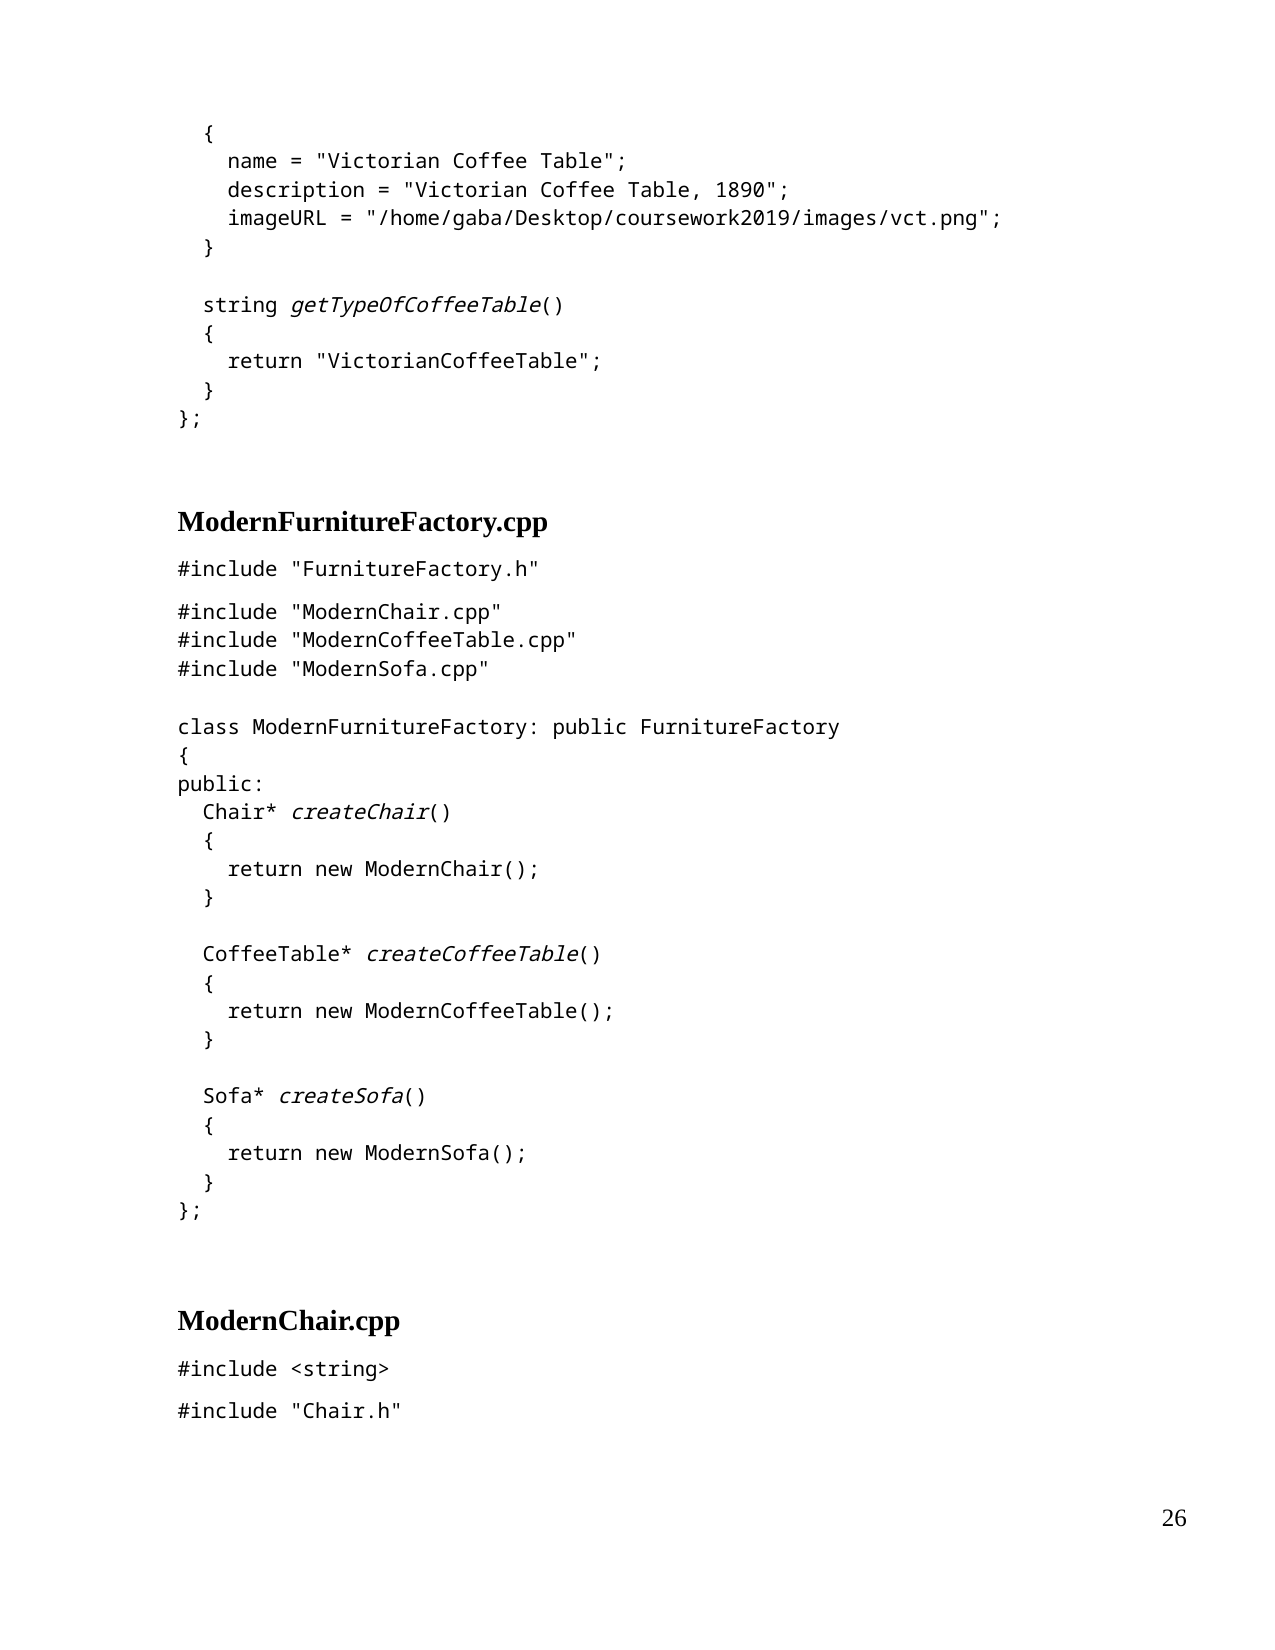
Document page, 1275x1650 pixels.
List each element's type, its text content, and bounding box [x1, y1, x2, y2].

text } [177, 1167, 1135, 1195]
text description = "Victorian Coffee Table, 1890"; [177, 175, 1186, 203]
text ModernChair.cpp [177, 1303, 1186, 1337]
text #include "ModernSofa.cpp" [177, 654, 1186, 682]
text } [177, 375, 1186, 403]
text ModernFurnitureFactory.cpp [177, 504, 1186, 538]
text public: [177, 769, 1186, 797]
text { [177, 826, 1186, 854]
text { [177, 740, 1186, 769]
text return new ModernSofa(); [177, 1138, 1135, 1167]
text } [177, 232, 1186, 260]
text name = "Victorian Coffee Table"; [177, 147, 1186, 175]
text Sofa* createSofa() [177, 1081, 1135, 1110]
text { [177, 118, 1186, 147]
text #include "ModernChair.cpp" [177, 597, 1186, 625]
text return new ModernChair(); [177, 854, 1186, 882]
text CoffeeTable* createCoffeeTable() [177, 939, 1186, 968]
text #include "ModernCoffeeTable.cpp" [177, 625, 1186, 654]
text } [177, 1024, 1186, 1053]
text #include "FurnitureFactory.h" [177, 554, 1186, 583]
text }; [177, 403, 1186, 432]
text #include "Chair.h" [177, 1396, 1186, 1425]
text return new ModernCoffeeTable(); [177, 996, 1186, 1024]
text #include <string> [177, 1354, 1186, 1382]
text { [177, 968, 1186, 996]
text return "VictorianCoffeeTable"; [177, 347, 1186, 375]
text { [177, 1110, 1135, 1138]
text imageURL = "/home/gaba/Desktop/coursework2019/images/vct.png"; [177, 203, 1186, 232]
text string getTypeOfCoffeeTable() [177, 290, 1186, 318]
text Chair* createChair() [177, 797, 1186, 826]
text class ModernFurnitureFactory: public FurnitureFactory [177, 712, 1186, 740]
text }; [177, 1195, 1186, 1224]
text } [177, 882, 1186, 911]
text { [177, 318, 1186, 347]
